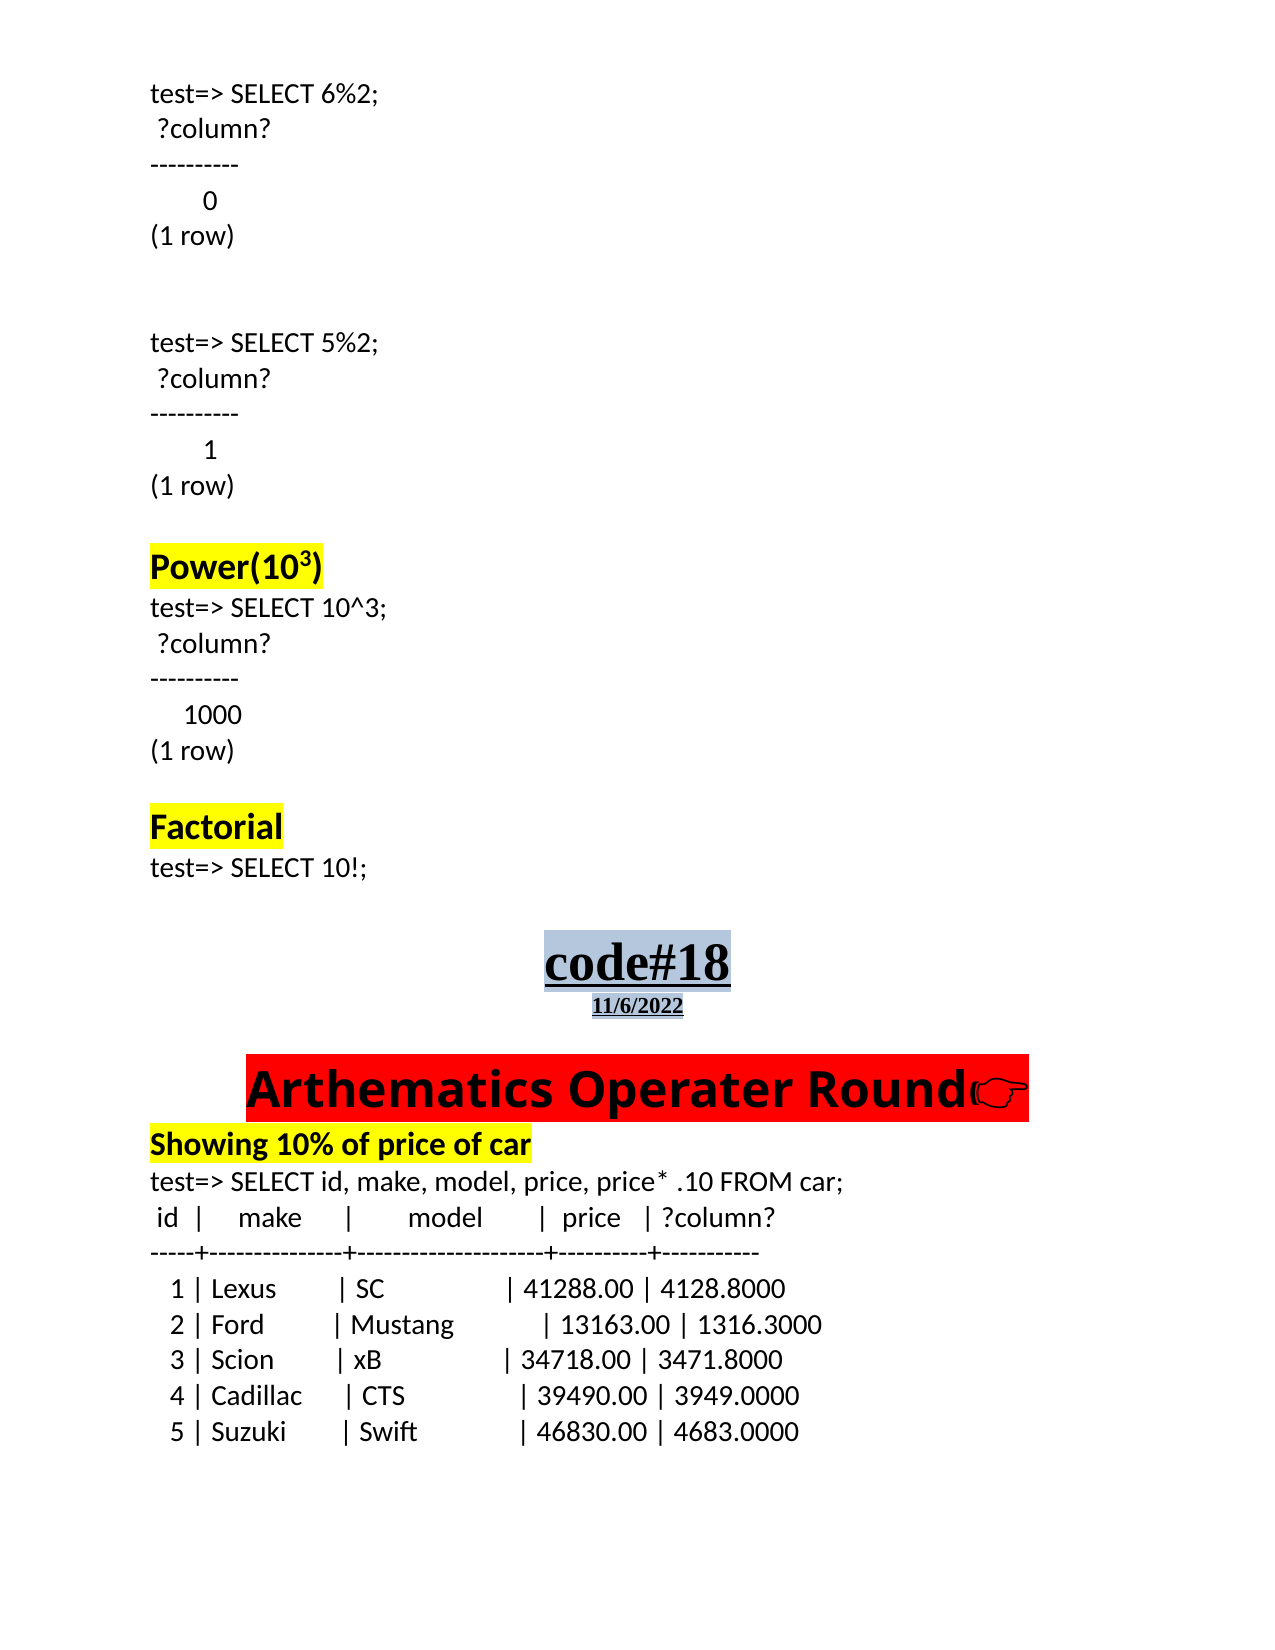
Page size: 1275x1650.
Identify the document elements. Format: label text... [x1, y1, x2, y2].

text -----+---------------+---------------------+----------+----------- [150, 1234, 1125, 1270]
text test=> SELECT 6%2; [150, 75, 1125, 111]
text 5 | Suzuki | Swift | 46830.00 | 4683.0000 [150, 1413, 1125, 1448]
text Showing 10% of price of car [150, 1122, 1125, 1163]
text 0 [150, 182, 1125, 217]
text ?column? [150, 360, 1125, 396]
text Arthematics Operater Round👉 [150, 1054, 1125, 1122]
text (1 row) [150, 467, 1125, 502]
text Factorial [150, 803, 1125, 849]
text test=> SELECT 10^3; [150, 589, 1125, 625]
text test=> SELECT 5%2; [150, 324, 1125, 360]
text code#18 [150, 930, 1125, 992]
text Power(103) [150, 543, 1125, 589]
text 1 | Lexus | SC | 41288.00 | 4128.8000 [150, 1270, 1125, 1306]
text 1 [150, 431, 1125, 467]
text ---------- [150, 660, 1125, 696]
text ---------- [150, 146, 1125, 182]
text test=> SELECT 10!; [150, 849, 1125, 884]
text 4 | Cadillac | CTS | 39490.00 | 3949.0000 [150, 1377, 1125, 1413]
text 3 | Scion | xB | 34718.00 | 3471.8000 [150, 1341, 1125, 1377]
text (1 row) [150, 217, 1125, 253]
text 2 | Ford | Mustang | 13163.00 | 1316.3000 [150, 1306, 1125, 1341]
text 1000 [150, 696, 1125, 732]
text ---------- [150, 396, 1125, 431]
text ?column? [150, 111, 1125, 146]
text ?column? [150, 625, 1125, 660]
text (1 row) [150, 732, 1125, 767]
text id | make | model | price | ?column? [150, 1199, 1125, 1234]
text 11/6/2022 [150, 992, 1125, 1019]
text test=> SELECT id, make, model, price, price* .10 FROM car; [150, 1163, 1125, 1199]
